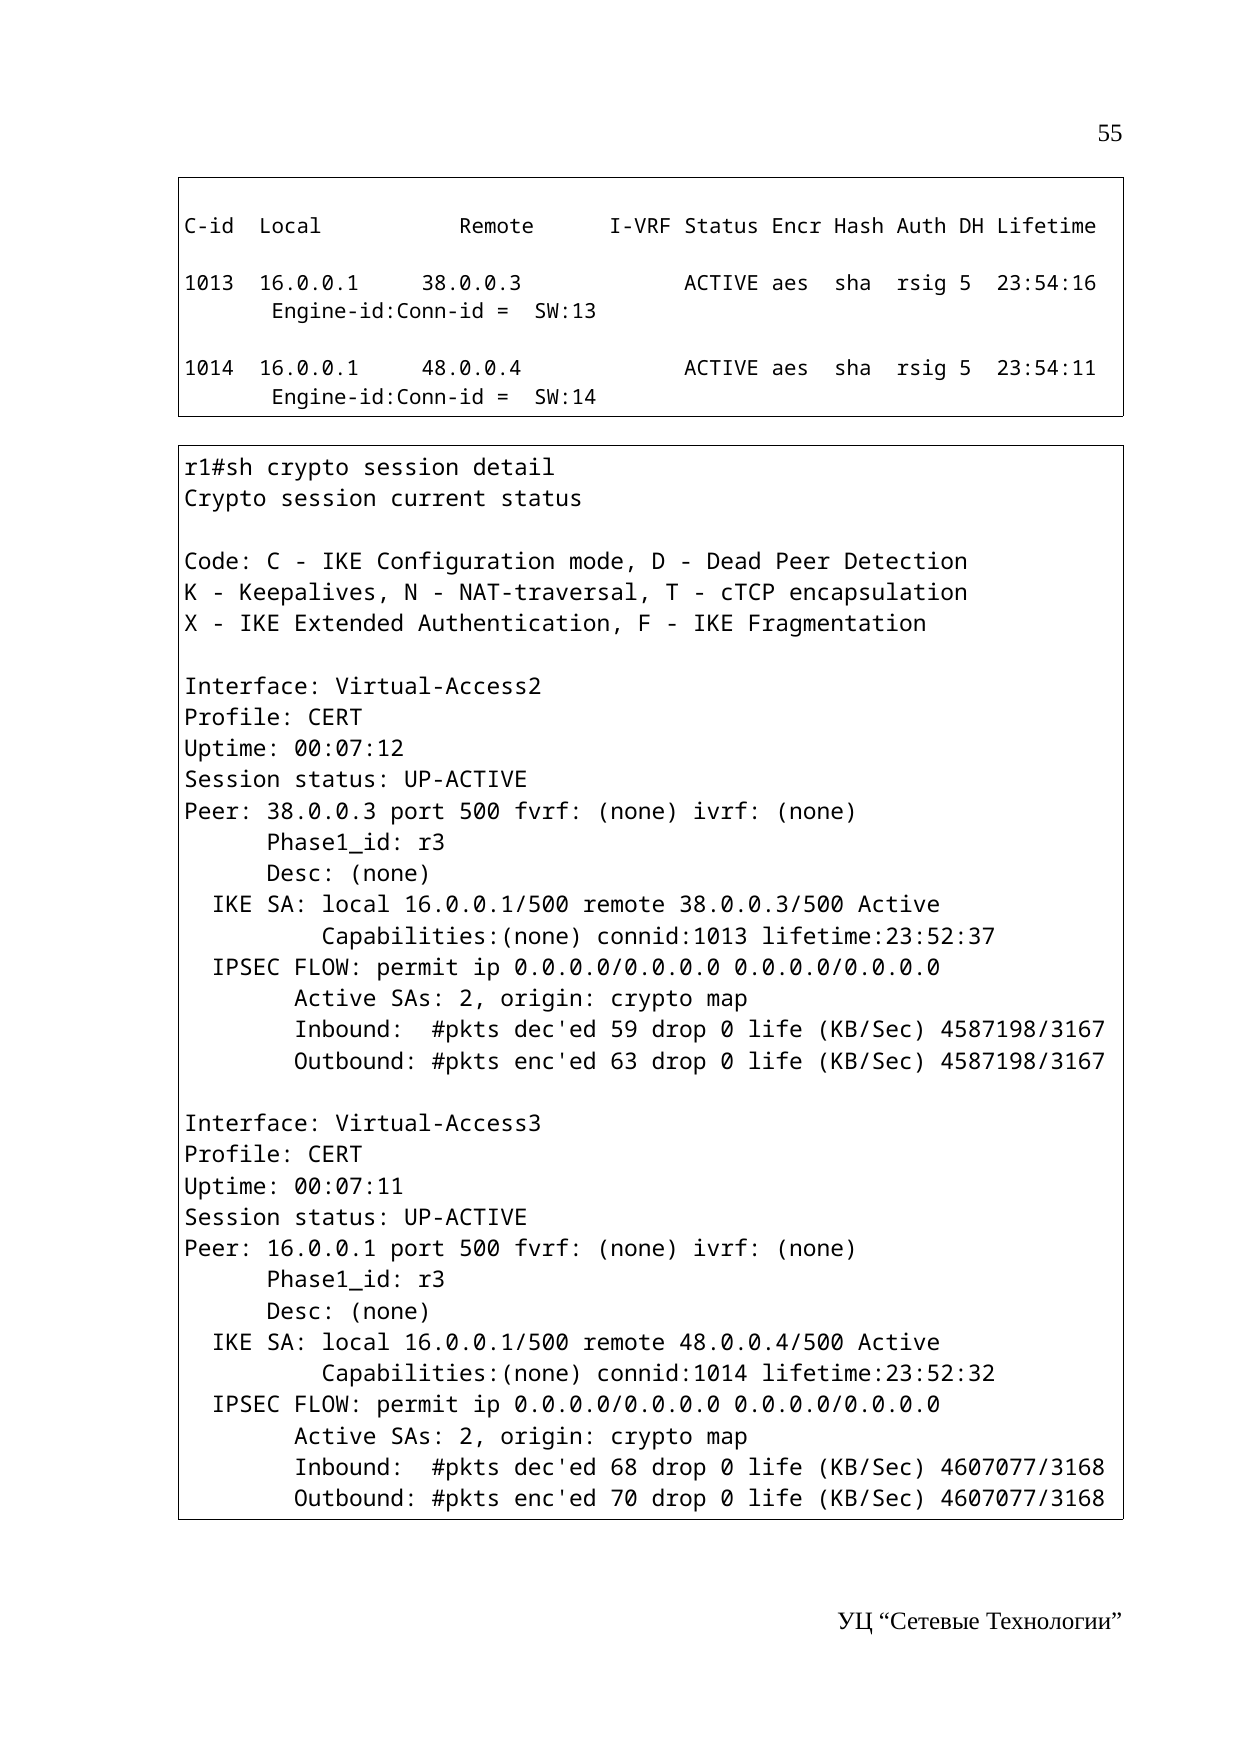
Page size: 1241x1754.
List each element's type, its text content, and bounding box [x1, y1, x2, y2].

table_header r1#sh crypto session detail Crypto session current status Code: C - IKE Configuration mode, D - Dead Peer Detection K - Keepalives, N - NAT-traversal, T - cTCP encapsulation X - IKE Extended Authentication, F - IKE Fragmentation Interface: Virtual-Access2 Profile: CERT Uptime: 00:07:12 Session status: UP-ACTIVE Peer: 38.0.0.3 port 500 fvrf: (none) ivrf: (none) Phase1_id: r3 Desc: (none) IKE SA: local 16.0.0.1/500 remote 38.0.0.3/500 Active Capabilities:(none) connid:1013 lifetime:23:52:37 IPSEC FLOW: permit ip 0.0.0.0/0.0.0.0 0.0.0.0/0.0.0.0 Active SAs: 2, origin: crypto map Inbound: #pkts dec'ed 59 drop 0 life (KB/Sec) 4587198/3167 Outbound: #pkts enc'ed 63 drop 0 life (KB/Sec) 4587198/3167 Interface: Virtual-Access3 Profile: CERT Uptime: 00:07:11 Session status: UP-ACTIVE Peer: 16.0.0.1 port 500 fvrf: (none) ivrf: (none) Phase1_id: r3 Desc: (none) IKE SA: local 16.0.0.1/500 remote 48.0.0.4/500 Active Capabilities:(none) connid:1014 lifetime:23:52:32 IPSEC FLOW: permit ip 0.0.0.0/0.0.0.0 0.0.0.0/0.0.0.0 Active SAs: 2, origin: crypto map Inbound: #pkts dec'ed 68 drop 0 life (KB/Sec) 4607077/3168 Outbound: #pkts enc'ed 70 drop 0 life (KB/Sec) 4607077/3168 [179, 446, 1123, 1519]
table_header C-id Local Remote I-VRF Status Encr Hash Auth DH Lifetime 1013 16.0.0.1 38.0.0.3 ACTIVE aes sha rsig 5 23:54:16 Engine-id:Conn-id = SW:13 1014 16.0.0.1 48.0.0.4 ACTIVE aes sha rsig 5 23:54:11 Engine-id:Conn-id = SW:14 [179, 178, 1123, 416]
